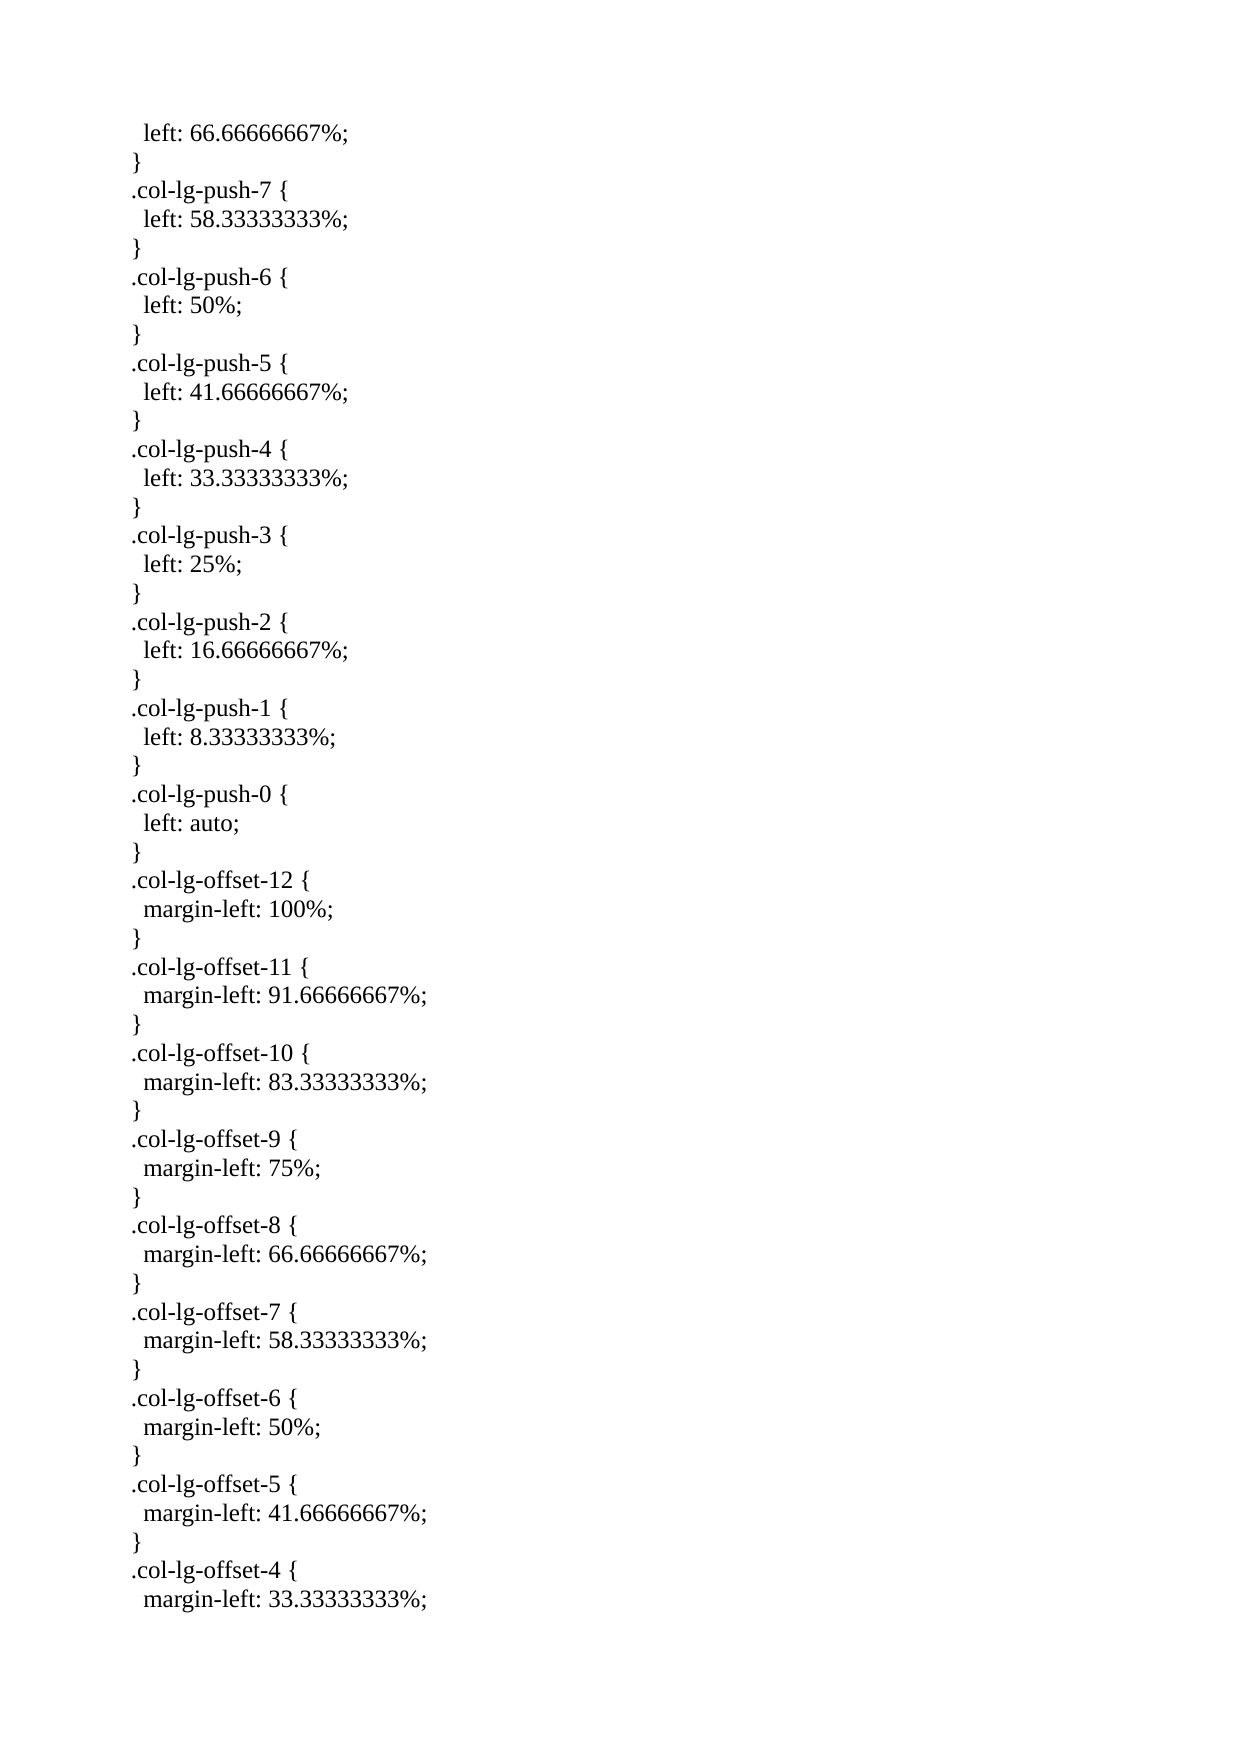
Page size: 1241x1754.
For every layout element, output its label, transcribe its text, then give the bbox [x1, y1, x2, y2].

text } [118, 1354, 1122, 1383]
text } [118, 1009, 1122, 1038]
text } [118, 1182, 1122, 1211]
text .col-lg-offset-5 { [118, 1469, 1122, 1498]
text .col-lg-push-3 { [118, 521, 1122, 549]
text margin-left: 58.33333333%; [118, 1326, 1122, 1354]
text .col-lg-offset-8 { [118, 1211, 1122, 1239]
text .col-lg-push-0 { [118, 779, 1122, 808]
text .col-lg-offset-12 { [118, 866, 1122, 894]
text .col-lg-push-7 { [118, 176, 1122, 204]
text } [118, 923, 1122, 952]
text margin-left: 75%; [118, 1153, 1122, 1182]
text left: 66.66666667%; [118, 118, 1122, 147]
text } [118, 319, 1122, 348]
text .col-lg-push-6 { [118, 262, 1122, 291]
text .col-lg-push-2 { [118, 607, 1122, 636]
text left: 8.33333333%; [118, 722, 1122, 751]
text } [118, 406, 1122, 434]
text margin-left: 91.66666667%; [118, 981, 1122, 1009]
text } [118, 664, 1122, 693]
text left: auto; [118, 808, 1122, 837]
text } [118, 1096, 1122, 1124]
text left: 16.66666667%; [118, 636, 1122, 664]
text .col-lg-offset-10 { [118, 1038, 1122, 1067]
text margin-left: 83.33333333%; [118, 1067, 1122, 1096]
text .col-lg-offset-9 { [118, 1124, 1122, 1153]
text margin-left: 50%; [118, 1412, 1122, 1441]
text .col-lg-push-1 { [118, 693, 1122, 722]
text } [118, 1527, 1122, 1556]
text left: 50%; [118, 291, 1122, 319]
text margin-left: 66.66666667%; [118, 1239, 1122, 1268]
text } [118, 837, 1122, 866]
text .col-lg-offset-7 { [118, 1297, 1122, 1326]
text .col-lg-push-4 { [118, 434, 1122, 463]
text margin-left: 33.33333333%; [118, 1584, 1122, 1613]
text margin-left: 100%; [118, 894, 1122, 923]
text } [118, 492, 1122, 521]
text left: 25%; [118, 549, 1122, 578]
text left: 33.33333333%; [118, 463, 1122, 492]
text .col-lg-offset-4 { [118, 1556, 1122, 1584]
text margin-left: 41.66666667%; [118, 1498, 1122, 1527]
text } [118, 751, 1122, 779]
text } [118, 578, 1122, 607]
text } [118, 147, 1122, 176]
text .col-lg-offset-6 { [118, 1383, 1122, 1412]
text } [118, 1268, 1122, 1297]
text .col-lg-push-5 { [118, 348, 1122, 377]
text } [118, 1441, 1122, 1469]
text left: 41.66666667%; [118, 377, 1122, 406]
text } [118, 233, 1122, 262]
text left: 58.33333333%; [118, 204, 1122, 233]
text .col-lg-offset-11 { [118, 952, 1122, 981]
